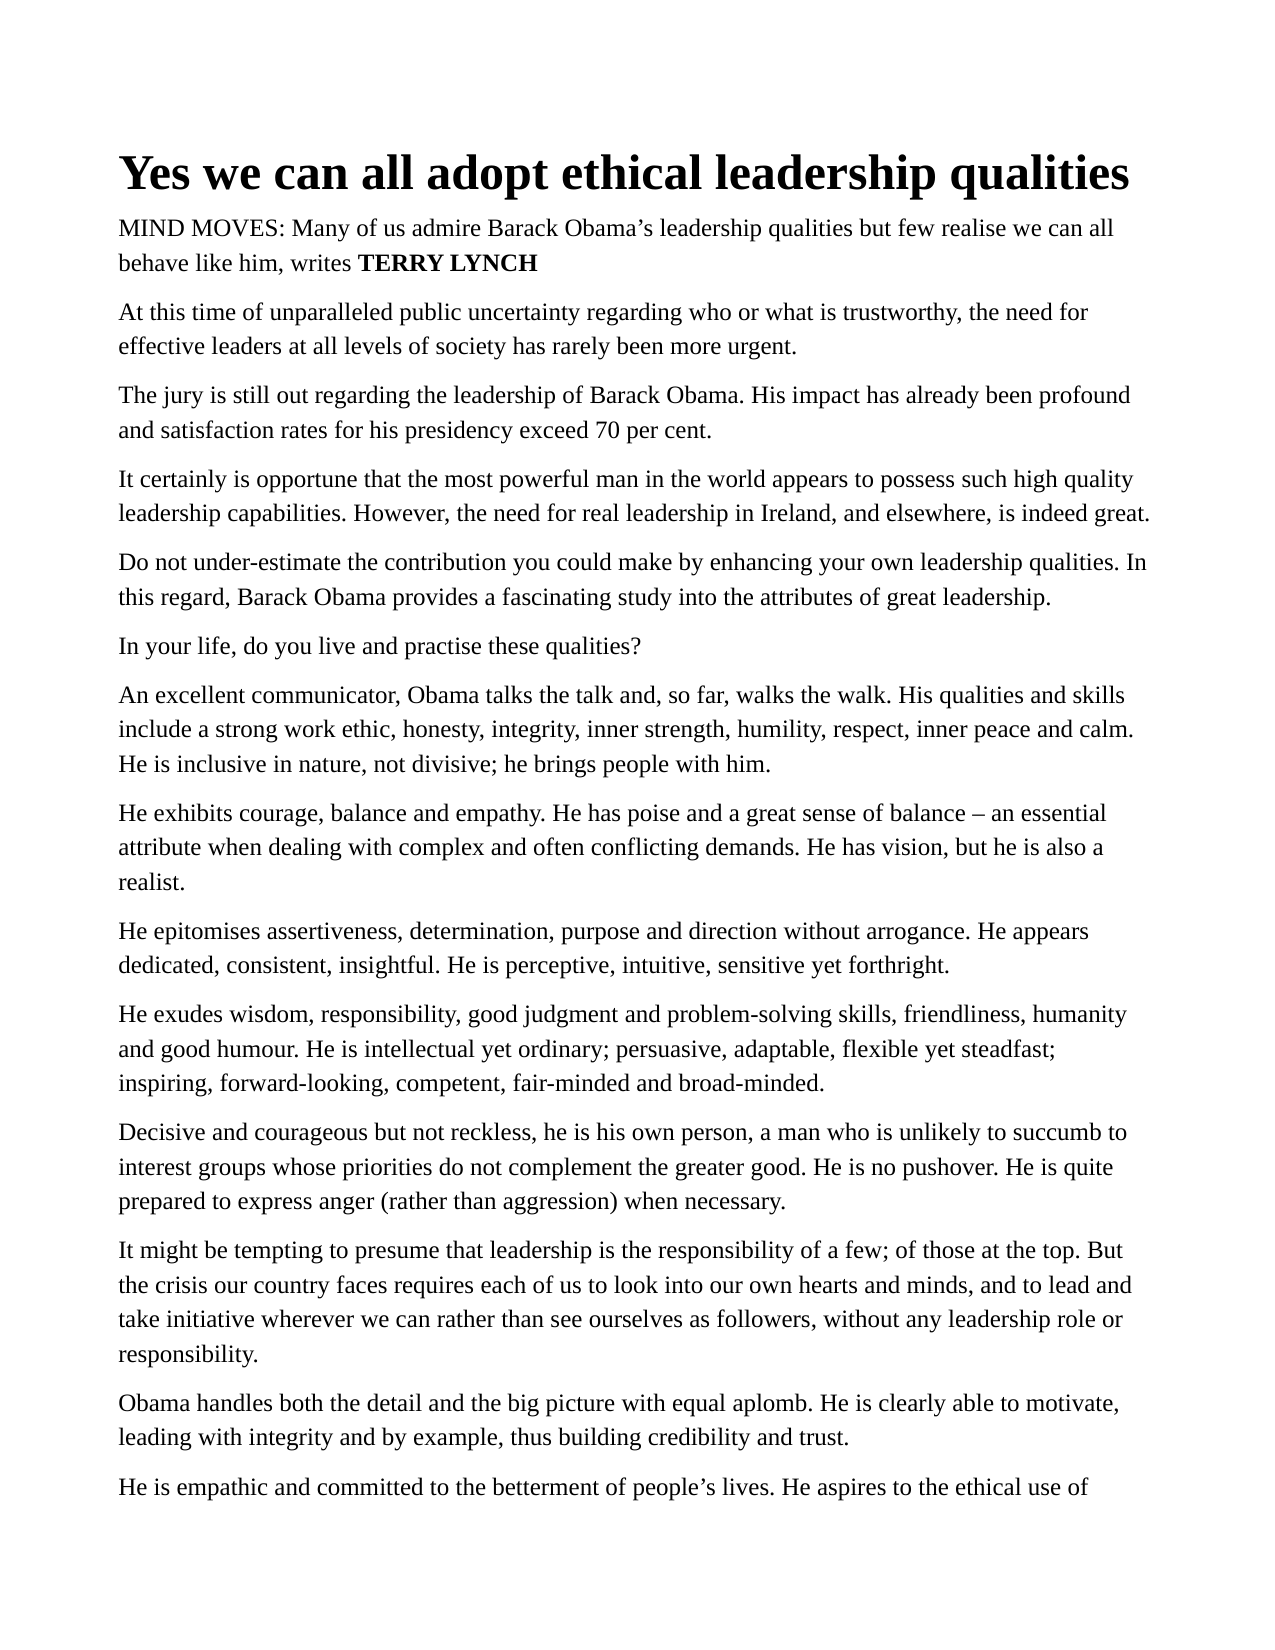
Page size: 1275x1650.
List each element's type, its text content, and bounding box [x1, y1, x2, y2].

text It certainly is opportune that the most powerful man in the world appears to possess such high quality leadership capabilities. However, the need for real leadership in Ireland, and elsewhere, is indeed great. [118, 464, 1157, 527]
text He exhibits courage, balance and empathy. He has poise and a great sense of balance – an essential attribute when dealing with complex and often conflicting demands. He has vision, but he is also a realist. [118, 798, 1157, 896]
text MIND MOVES: Many of us admire Barack Obama’s leadership qualities but few realise we can all behave like him, writes TERRY LYNCH [118, 213, 1157, 276]
text At this time of unparalleled public uncertainty regarding who or what is trustworthy, the need for effective leaders at all levels of society has rarely been more urgent. [118, 297, 1157, 360]
text In your life, do you live and practise these qualities? [118, 631, 1157, 659]
text The jury is still out regarding the leadership of Barack Obama. His impact has already been profound and satisfaction rates for his presidency exceed 70 per cent. [118, 380, 1157, 443]
text He exudes wisdom, responsibility, good judgment and problem-solving skills, friendliness, humanity and good humour. He is intellectual yet ordinary; persuasive, adaptable, flexible yet steadfast; inspiring, forward-looking, competent, fair-minded and broad-minded. [118, 999, 1157, 1097]
text Obama handles both the detail and the big picture with equal aplomb. He is clearly able to motivate, leading with integrity and by example, thus building credibility and trust. [118, 1388, 1157, 1451]
subtitle Yes we can all adopt ethical leadership qualities [118, 143, 1157, 201]
text He is empathic and committed to the betterment of people’s lives. He aspires to the ethical use of [118, 1472, 1157, 1500]
text Decisive and courageous but not reckless, he is his own person, a man who is unlikely to succumb to interest groups whose priorities do not complement the greater good. He is no pushover. He is quite prepared to express anger (rather than aggression) when necessary. [118, 1117, 1157, 1215]
text An excellent communicator, Obama talks the talk and, so far, walks the walk. His qualities and skills include a strong work ethic, honesty, integrity, inner strength, humility, respect, inner peace and calm. He is inclusive in nature, not divisive; he brings people with him. [118, 680, 1157, 778]
text He epitomises assertiveness, determination, purpose and direction without arrogance. He appears dedicated, consistent, insightful. He is perceptive, intuitive, sensitive yet forthright. [118, 916, 1157, 979]
text Do not under-estimate the contribution you could make by enhancing your own leadership qualities. In this regard, Barack Obama provides a fascinating study into the attributes of great leadership. [118, 547, 1157, 611]
text It might be tempting to presume that leadership is the responsibility of a few; of those at the top. But the crisis our country faces requires each of us to look into our own hearts and minds, and to lead and take initiative wherever we can rather than see ourselves as followers, without any leadership role or responsibility. [118, 1236, 1157, 1368]
